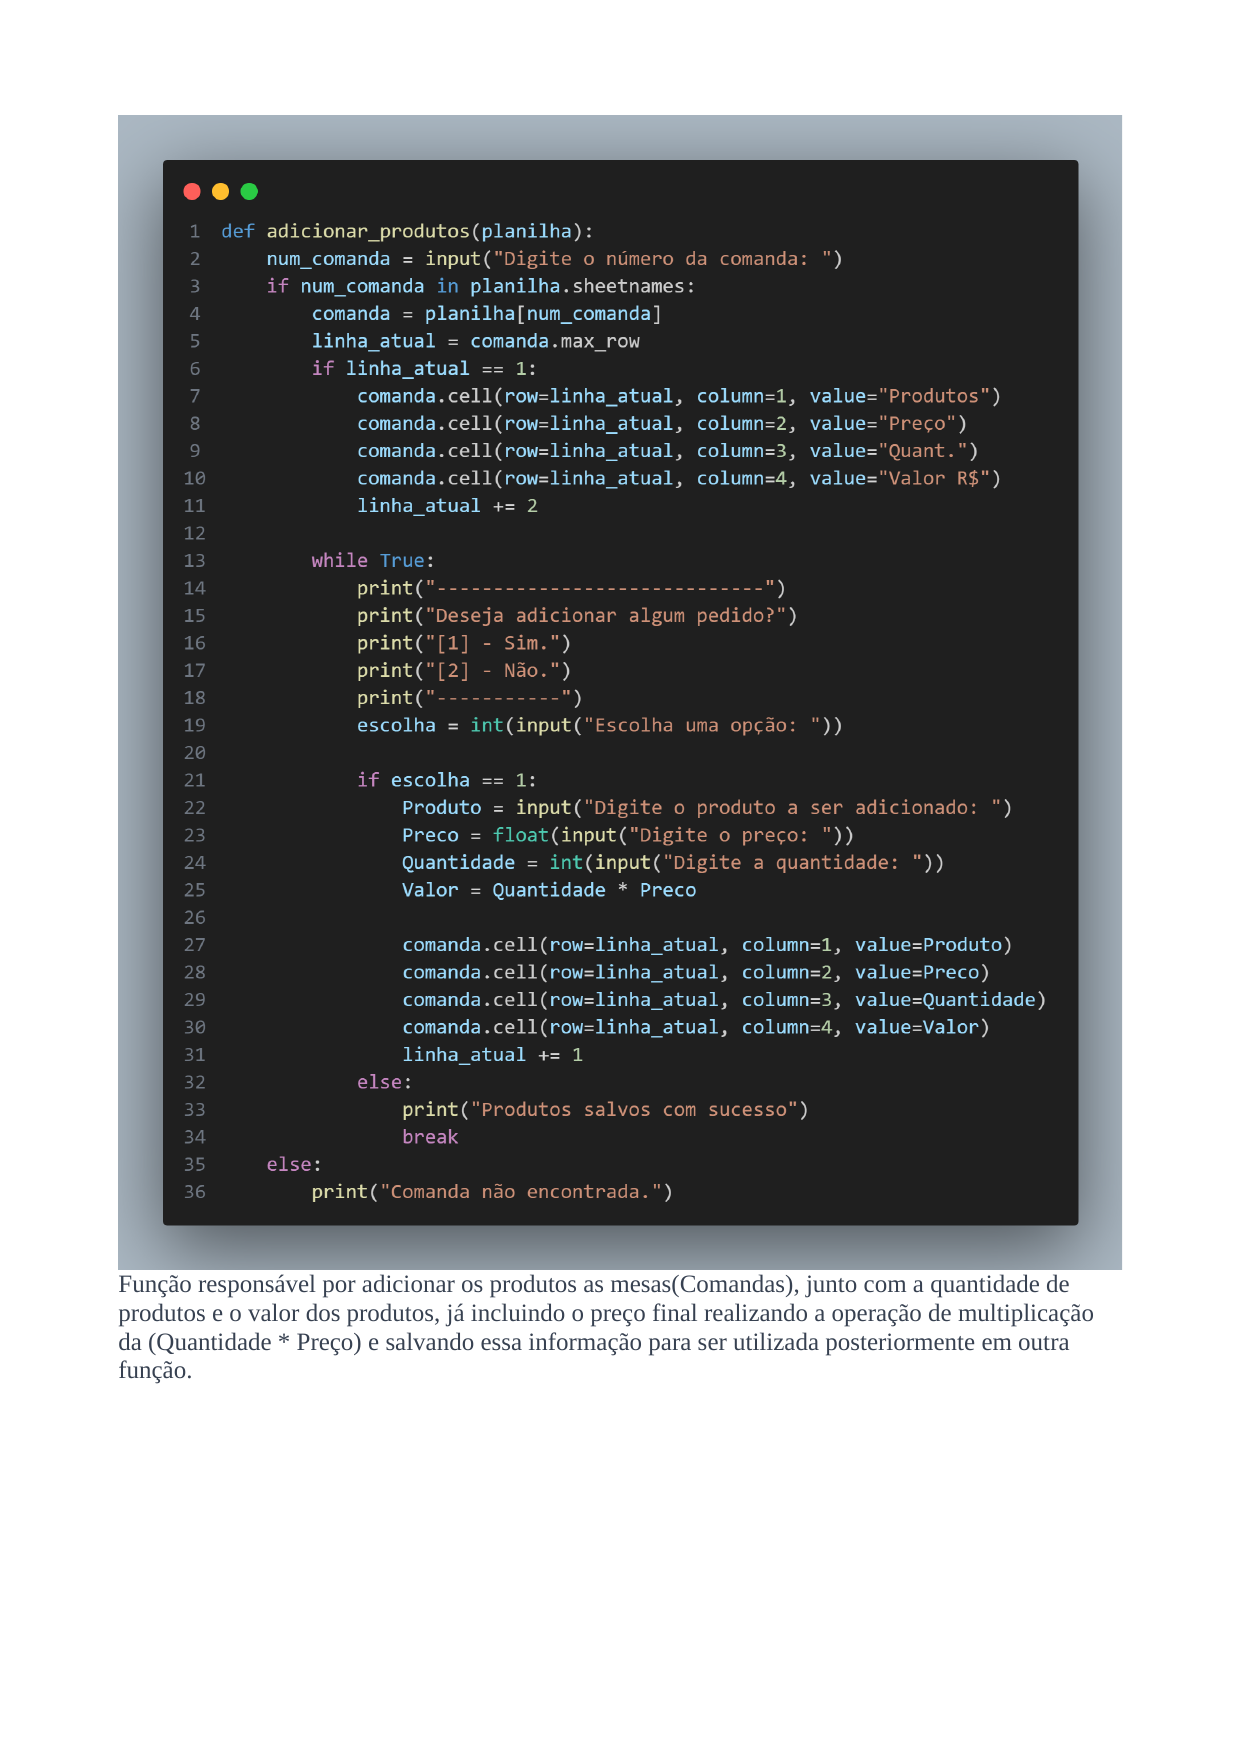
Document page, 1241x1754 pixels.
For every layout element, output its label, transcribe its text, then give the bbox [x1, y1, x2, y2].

picture [118, 115, 1123, 1270]
text Função responsável por adicionar os produtos as mesas(Comandas), junto com a quantidade de produtos e o valor dos produtos, já incluindo o preço final realizando a operação de multiplicação da (Quantidade * Preço) e salvando essa informação para ser utilizada posteriormente em outra função. [118, 1270, 1122, 1384]
